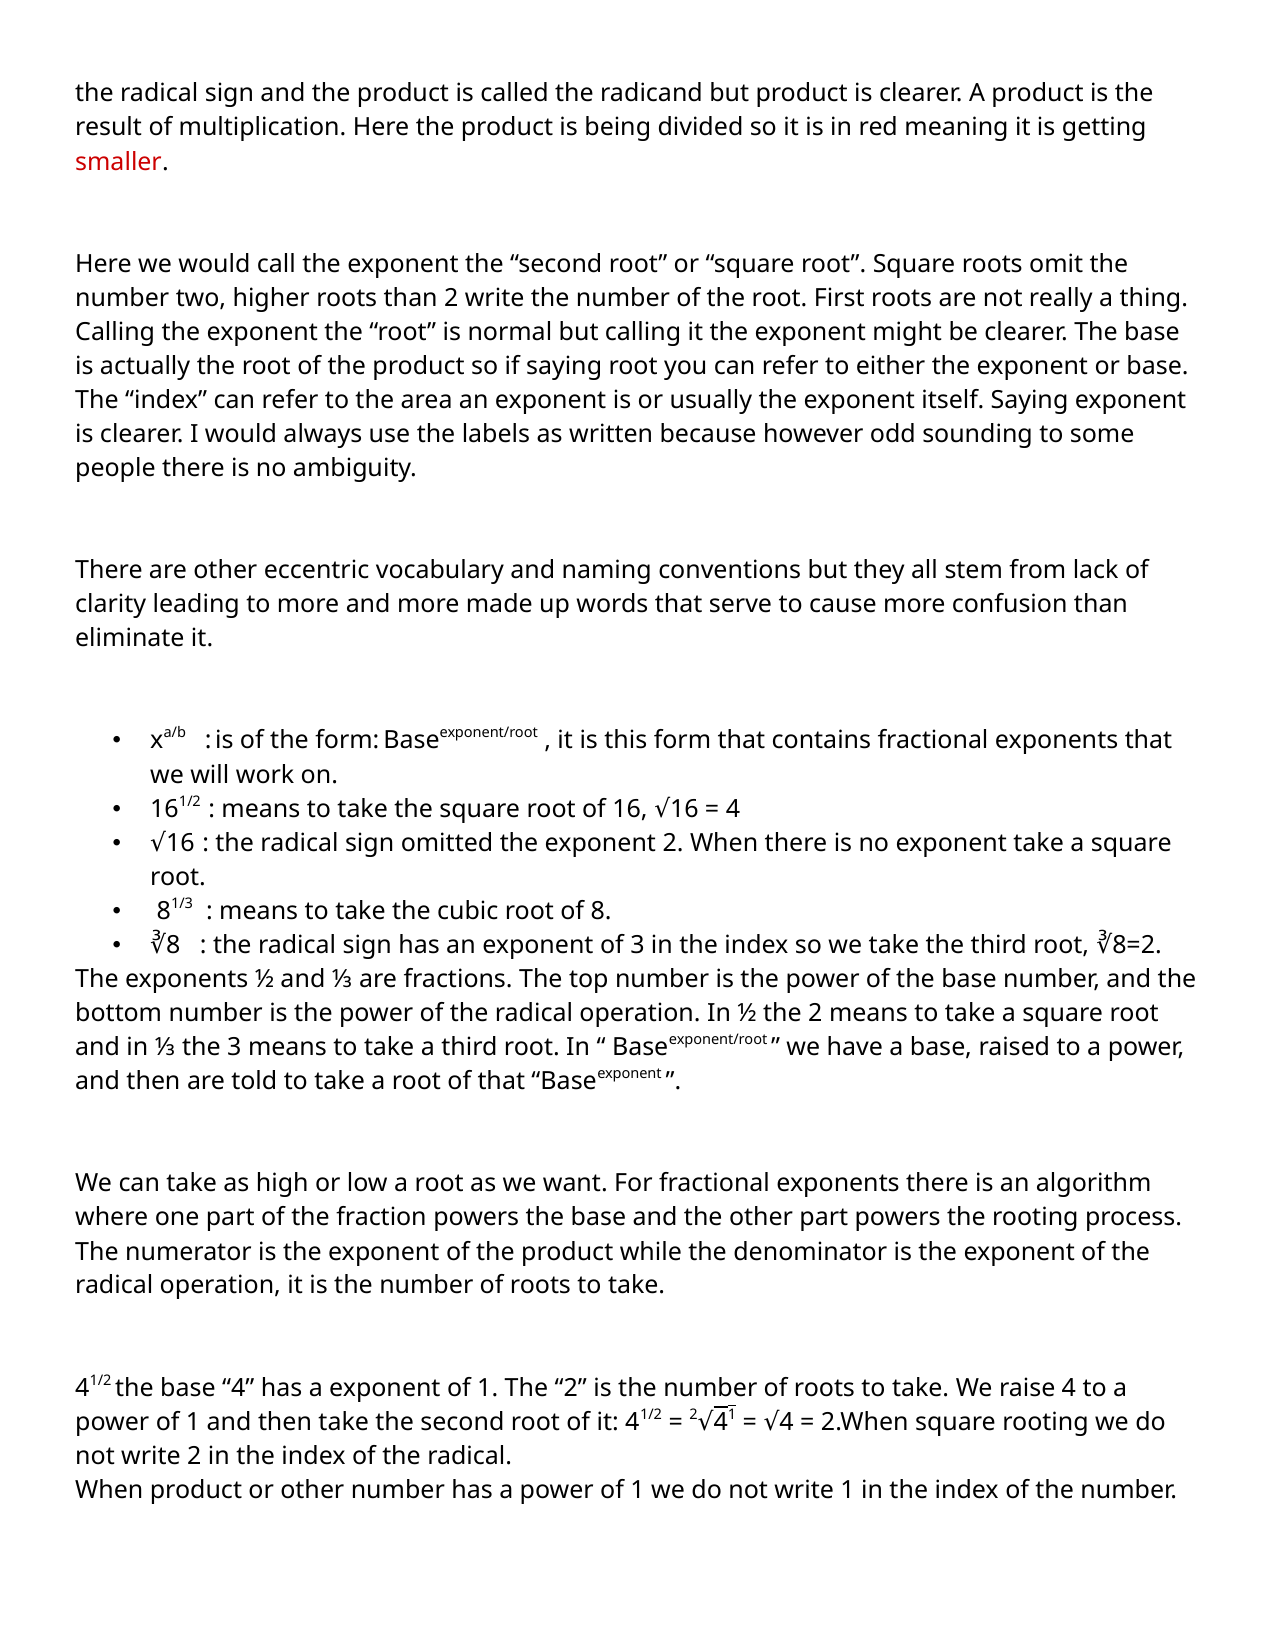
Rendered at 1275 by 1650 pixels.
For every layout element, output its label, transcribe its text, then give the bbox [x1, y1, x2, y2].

list xa/b : is of the form: Baseexponent/root , it is this form that contains fractional exponents that we will work on. [112, 722, 1200, 790]
list 81/3 : means to take the cubic root of 8. [112, 892, 1200, 927]
text There are other eccentric vocabulary and naming conventions but they all stem from lack of clarity leading to more and more made up words that serve to cause more confusion than eliminate it. [75, 552, 1200, 654]
text When product or other number has a power of 1 we do not write 1 in the index of the number. [75, 1472, 1200, 1506]
list ∛8 : the radical sign has an exponent of 3 in the index so we take the third root, ∛8=2. [112, 927, 1200, 961]
text The exponents ½ and ⅓ are fractions. The top number is the power of the base number, and the bottom number is the power of the radical operation. In ½ the 2 means to take a square root and in ⅓ the 3 means to take a third root. In “ Baseexponent/root ” we have a base, raised to a power, and then are told to take a root of that “Baseexponent ”. [75, 961, 1200, 1097]
text Here we would call the exponent the “second root” or “square root”. Square roots omit the number two, higher roots than 2 write the number of the root. First roots are not really a thing. Calling the exponent the “root” is normal but calling it the exponent might be clearer. The base is actually the root of the product so if saying root you can refer to either the exponent or base. The “index” can refer to the area an exponent is or usually the exponent itself. Saying exponent is clearer. I would always use the labels as written because however odd sounding to some people there is no ambiguity. [75, 245, 1200, 484]
text 41/2 the base “4” has a exponent of 1. The “2” is the number of roots to take. We raise 4 to a power of 1 and then take the second root of it: 41/2 = 2√41 = √4 = 2.When square rooting we do not write 2 in the index of the radical. [75, 1369, 1200, 1472]
text We can take as high or low a root as we want. For fractional exponents there is an algorithm where one part of the fraction powers the base and the other part powers the rooting process. The numerator is the exponent of the product while the denominator is the exponent of the radical operation, it is the number of roots to take. [75, 1165, 1200, 1301]
list 161/2 : means to take the square root of 16, √16 = 4 [112, 790, 1200, 824]
list √16 : the radical sign omitted the exponent 2. When there is no exponent take a square root. [112, 824, 1200, 892]
text the radical sign and the product is called the radicand but product is clearer. A product is the result of multiplication. Here the product is being divided so it is in red meaning it is getting smaller. [75, 75, 1200, 177]
